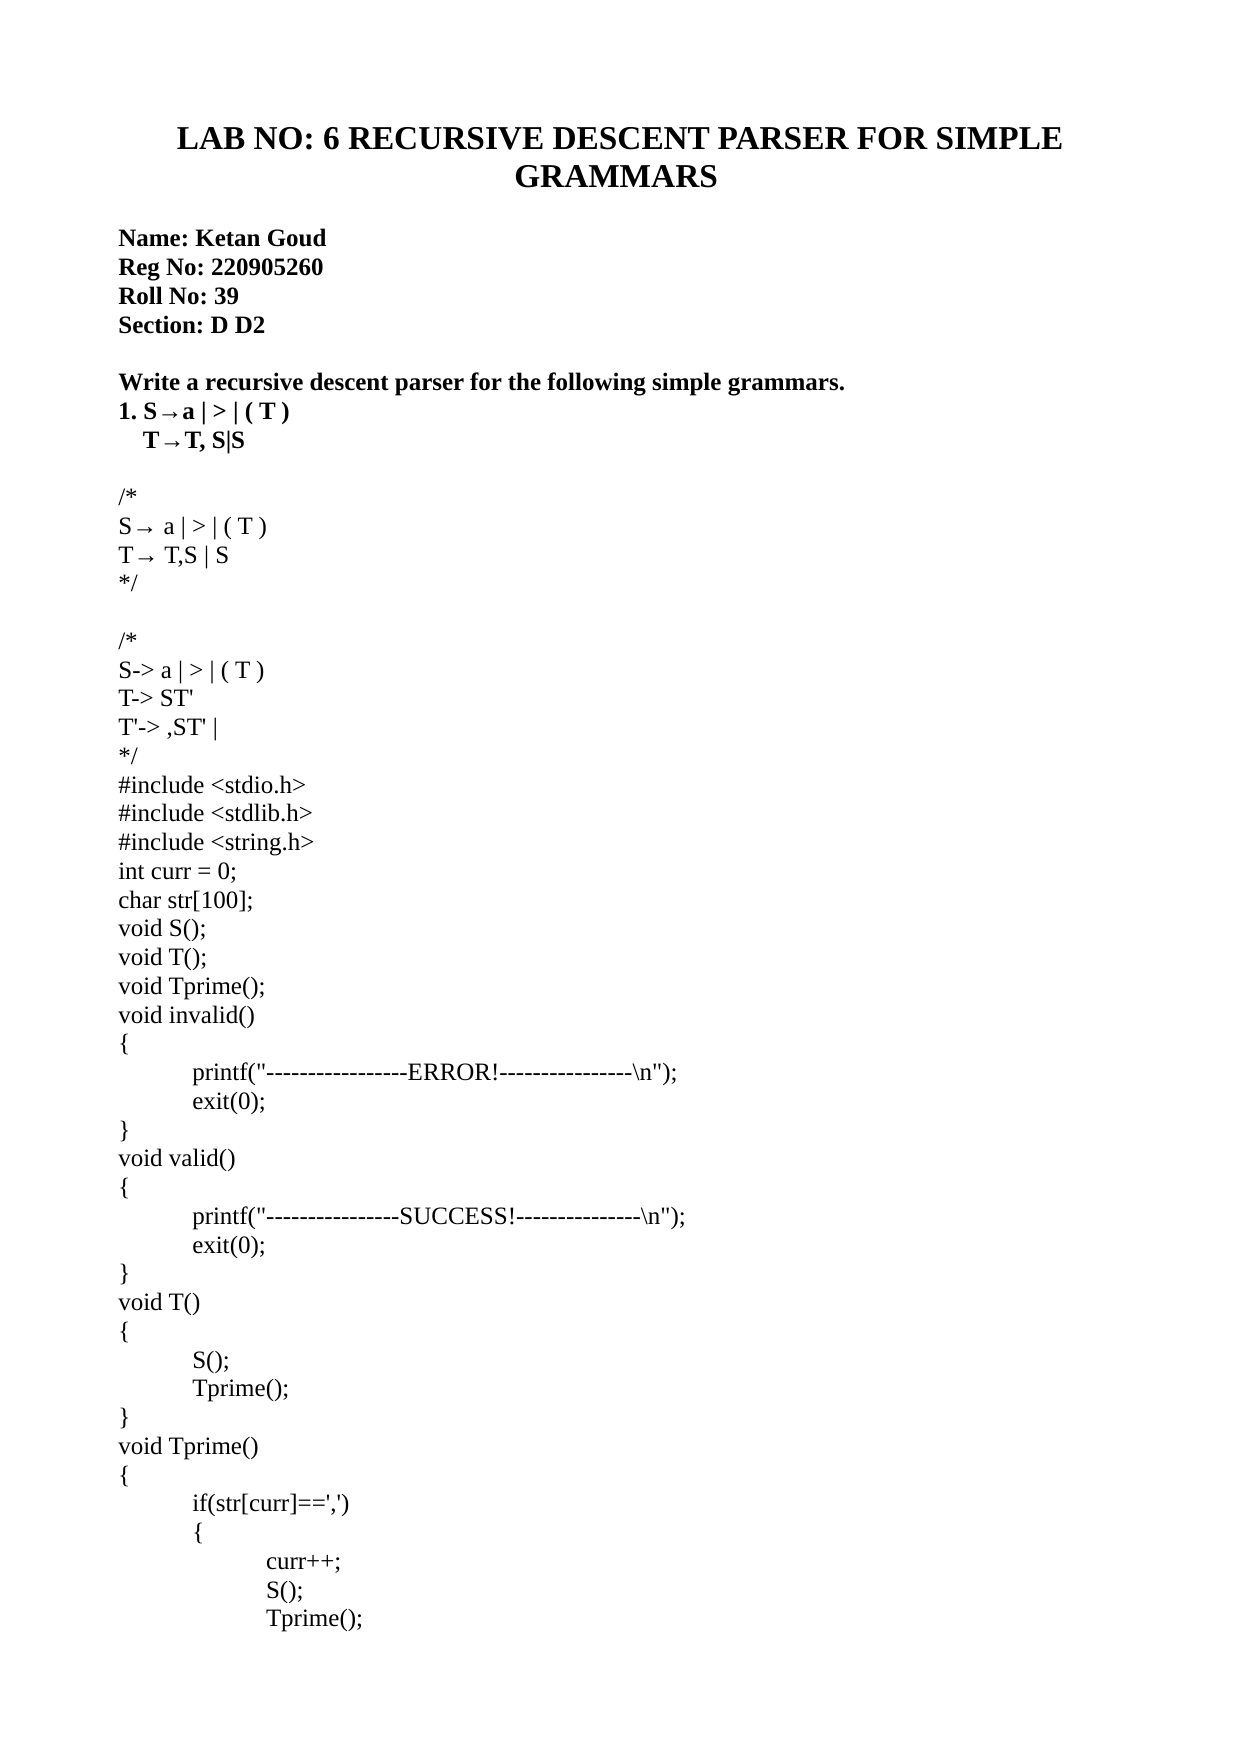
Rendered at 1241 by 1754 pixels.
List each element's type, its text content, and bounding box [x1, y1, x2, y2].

text S(); [118, 1345, 1122, 1373]
text /* [118, 626, 1122, 655]
text int curr = 0; [118, 856, 1122, 885]
text S→ a | > | ( T ) [118, 511, 1122, 540]
text curr++; [118, 1546, 1122, 1575]
text void S(); [118, 913, 1122, 942]
text if(str[curr]==',') [118, 1488, 1122, 1517]
text #include <stdio.h> [118, 770, 1122, 798]
text exit(0); [118, 1230, 1122, 1258]
text LAB NO: 6 RECURSIVE DESCENT PARSER FOR SIMPLE GRAMMARS [118, 118, 1122, 195]
text T-> ST' [118, 683, 1122, 712]
text Reg No: 220905260 [118, 252, 1122, 281]
text Tprime(); [118, 1373, 1122, 1402]
text { [118, 1172, 1122, 1201]
text exit(0); [118, 1086, 1122, 1115]
text #include <string.h> [118, 827, 1122, 856]
text T'-> ,ST' | 𝜖 [118, 712, 1122, 741]
text Section: D D2 [118, 310, 1122, 338]
text void T(); [118, 942, 1122, 971]
text void invalid() [118, 1000, 1122, 1028]
text printf("----------------SUCCESS!---------------\n"); [118, 1201, 1122, 1230]
text { [118, 1028, 1122, 1057]
text T→ T,S | S [118, 540, 1122, 568]
text */ [118, 741, 1122, 770]
text void T() [118, 1287, 1122, 1316]
text /* [118, 482, 1122, 511]
text } [118, 1258, 1122, 1287]
text } [118, 1115, 1122, 1143]
text { [118, 1460, 1122, 1488]
text 1. S→a | > | ( T ) [118, 396, 1122, 425]
text void valid() [118, 1143, 1122, 1172]
text void Tprime() [118, 1431, 1122, 1460]
text Roll No: 39 [118, 281, 1122, 310]
text #include <stdlib.h> [118, 798, 1122, 827]
text S(); [118, 1575, 1122, 1603]
text void Tprime(); [118, 971, 1122, 1000]
text Tprime(); [118, 1603, 1122, 1632]
text { [118, 1316, 1122, 1345]
text Write a recursive descent parser for the following simple grammars. [118, 367, 1122, 396]
text T→T, S|S [118, 425, 1122, 453]
text { [118, 1517, 1122, 1546]
text S-> a | > | ( T ) [118, 655, 1122, 683]
text char str[100]; [118, 885, 1122, 913]
text printf("-----------------ERROR!----------------\n"); [118, 1057, 1122, 1086]
text Name: Ketan Goud [118, 223, 1122, 252]
text */ [118, 568, 1122, 597]
text } [118, 1402, 1122, 1431]
